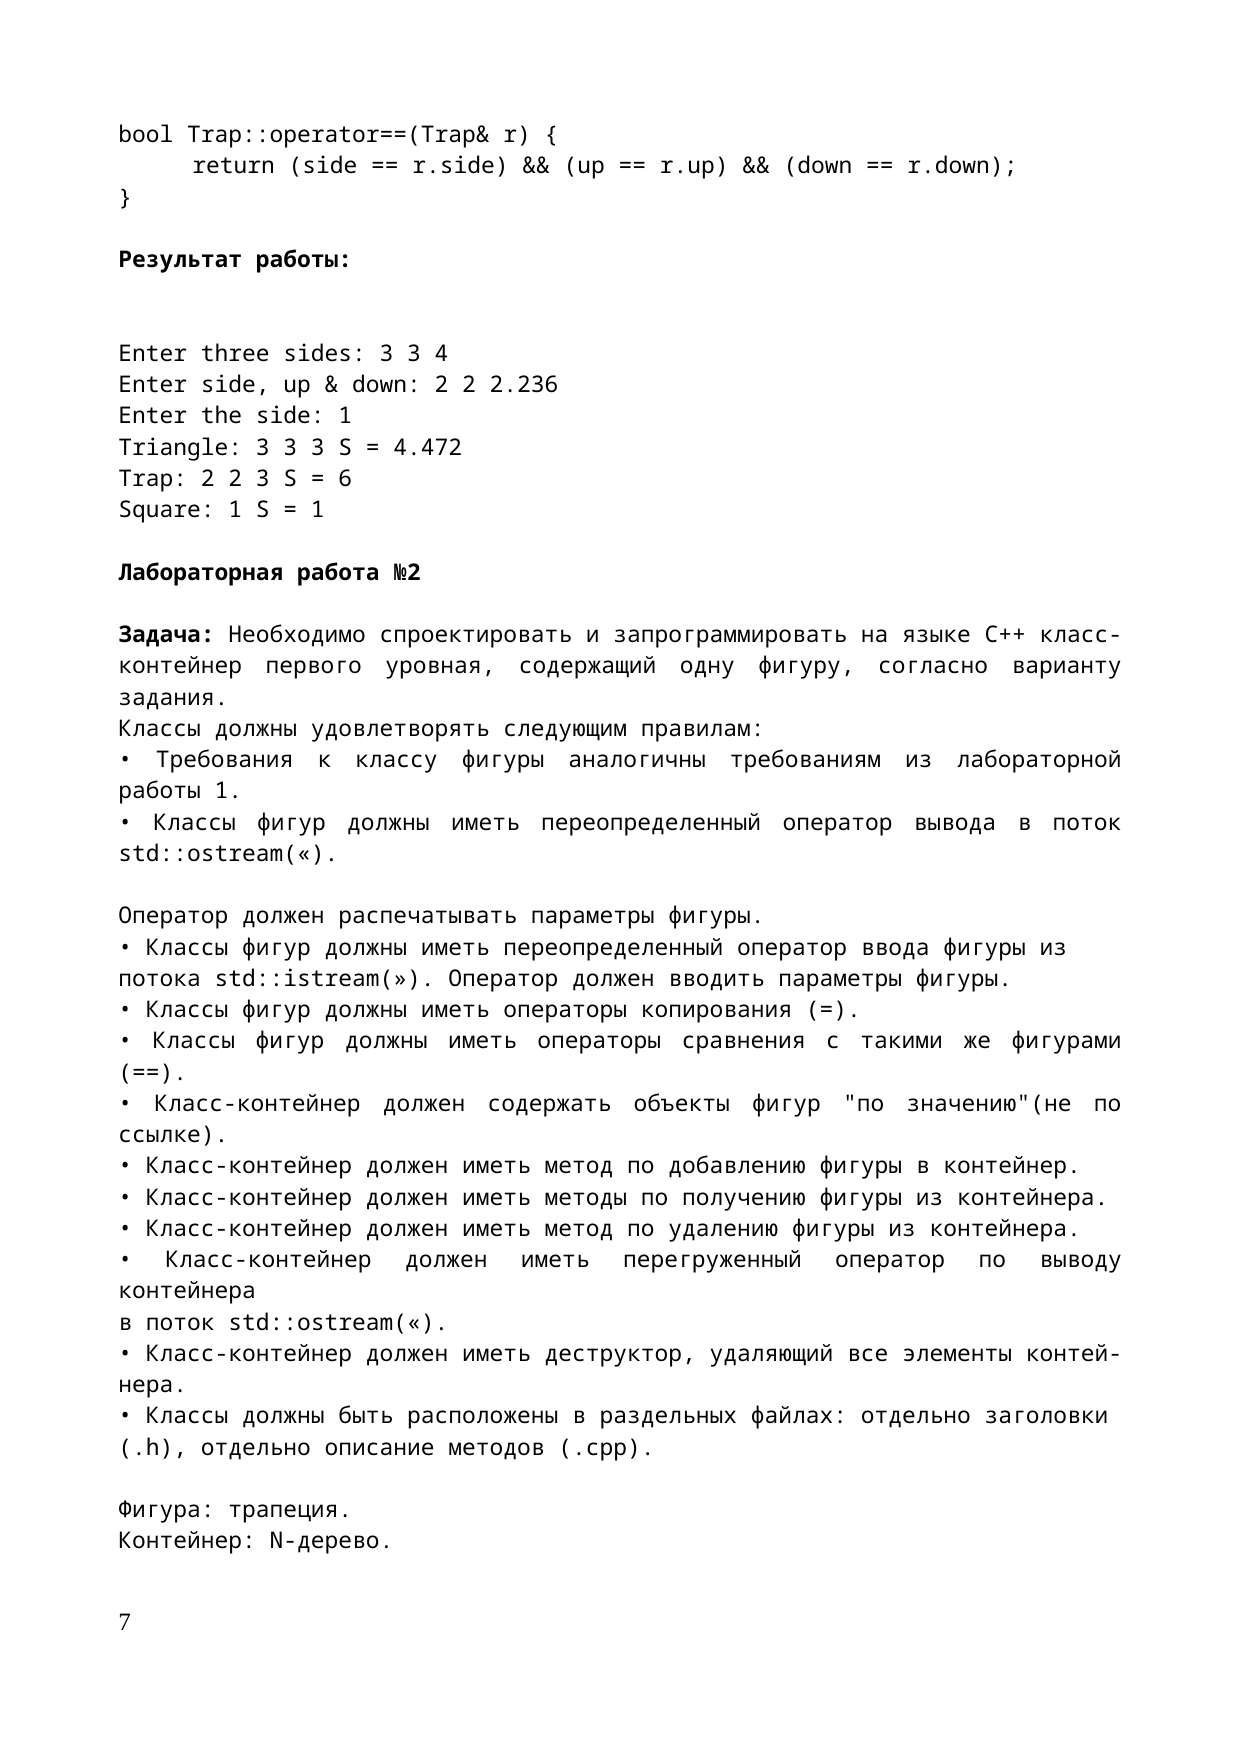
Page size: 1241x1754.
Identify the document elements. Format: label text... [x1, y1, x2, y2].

text Enter side, up & down: 2 2 2.236 [118, 368, 1122, 399]
text Лабораторная работа №2 [118, 556, 1122, 587]
text • Класс-контейнер должен иметь деструктор, удаляющий все элементы контей- [118, 1337, 1122, 1368]
text Классы должны удовлетворять следующим правилам: [118, 712, 1122, 743]
text Оператор должен распечатывать параметры фигуры. [118, 899, 1122, 931]
text • Классы фигур должны иметь операторы сравнения с такими же фигурами (==). [118, 1024, 1122, 1087]
text bool Trap::operator==(Trap& r) { [118, 118, 1122, 149]
text контейнер первого уровная, содержащий одну фигуру, согласно варианту задания. [118, 649, 1122, 712]
text • Классы фигур должны иметь переопределенный оператор вывода в поток std::ostream(«). [118, 806, 1122, 868]
text в поток std::ostream(«). [118, 1306, 1122, 1337]
text • Класс-контейнер должен иметь методы по получению фигуры из контейнера. [118, 1181, 1122, 1212]
text Trap: 2 2 3 S = 6 [118, 462, 1122, 493]
text Задача: Необходимо спроектировать и запрограммировать на языке С++ класс- [118, 618, 1122, 649]
text Фигура: трапеция. [118, 1493, 1122, 1524]
text • Классы фигур должны иметь операторы копирования (=). [118, 993, 1122, 1024]
text • Требования к классу фигуры аналогичны требованиям из лабораторной работы 1. [118, 743, 1122, 806]
text Enter the side: 1 [118, 399, 1122, 431]
text (.h), отдельно описание методов (.cpp). [118, 1431, 1122, 1462]
text нера. [118, 1368, 1122, 1399]
text Enter three sides: 3 3 4 [118, 337, 1122, 368]
text • Класс-контейнер должен иметь метод по добавлению фигуры в контейнер. [118, 1149, 1122, 1181]
text Результат работы: [118, 243, 1122, 274]
text • Класс-контейнер должен иметь метод по удалению фигуры из контейнера. [118, 1212, 1122, 1243]
text } [118, 181, 1122, 212]
text Square: 1 S = 1 [118, 493, 1122, 524]
text потока std::istream(»). Оператор должен вводить параметры фигуры. [118, 962, 1122, 993]
text • Класс-контейнер должен иметь перегруженный оператор по выводу контейнера [118, 1243, 1122, 1306]
text • Класс-контейнер должен содержать объекты фигур "по значению"(не по ссылке). [118, 1087, 1122, 1149]
text return (side == r.side) && (up == r.up) && (down == r.down); [118, 149, 1122, 181]
text • Классы должны быть расположены в раздельных файлах: отдельно заголовки [118, 1399, 1122, 1431]
text Triangle: 3 3 3 S = 4.472 [118, 431, 1122, 462]
text • Классы фигур должны иметь переопределенный оператор ввода фигуры из [118, 931, 1122, 962]
text Контейнер: N-дерево. [118, 1524, 1122, 1556]
